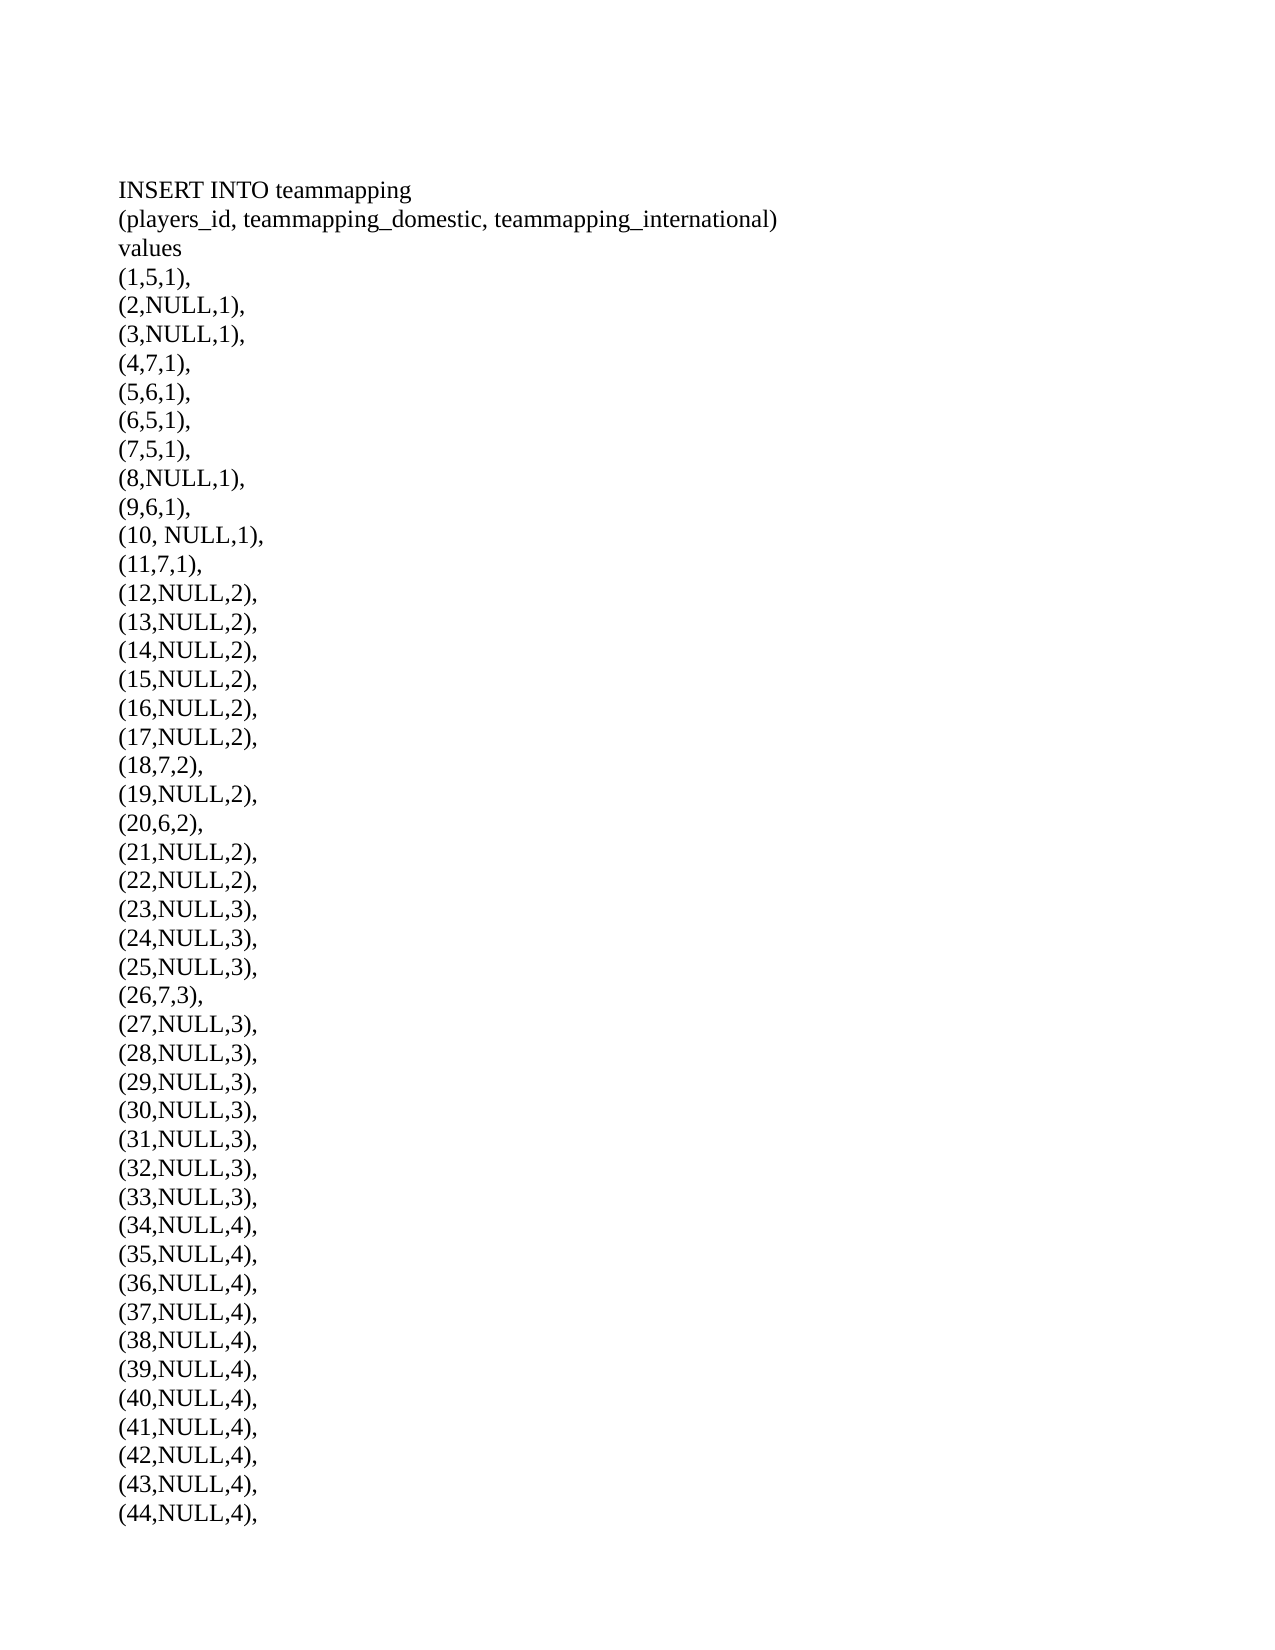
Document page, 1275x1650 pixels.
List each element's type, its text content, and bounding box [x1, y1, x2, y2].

text (7,5,1), [118, 434, 1157, 463]
text (43,NULL,4), [118, 1469, 1157, 1498]
text values [118, 233, 1157, 262]
text (6,5,1), [118, 406, 1157, 434]
text (1,5,1), [118, 262, 1157, 291]
text (20,6,2), [118, 808, 1157, 837]
text (19,NULL,2), [118, 779, 1157, 808]
text (34,NULL,4), [118, 1211, 1157, 1239]
text (33,NULL,3), [118, 1182, 1157, 1211]
text (4,7,1), [118, 348, 1157, 377]
text (32,NULL,3), [118, 1153, 1157, 1182]
text (17,NULL,2), [118, 722, 1157, 751]
text (8,NULL,1), [118, 463, 1157, 492]
text (39,NULL,4), [118, 1354, 1157, 1383]
text (21,NULL,2), [118, 837, 1157, 866]
text (36,NULL,4), [118, 1268, 1157, 1297]
text (13,NULL,2), [118, 607, 1157, 636]
text (42,NULL,4), [118, 1441, 1157, 1469]
text (29,NULL,3), [118, 1067, 1157, 1096]
text (37,NULL,4), [118, 1297, 1157, 1326]
text INSERT INTO teammapping [118, 176, 1157, 204]
text (14,NULL,2), [118, 636, 1157, 664]
text (26,7,3), [118, 981, 1157, 1009]
text (35,NULL,4), [118, 1239, 1157, 1268]
text (28,NULL,3), [118, 1038, 1157, 1067]
text (12,NULL,2), [118, 578, 1157, 607]
text (18,7,2), [118, 751, 1157, 779]
text (31,NULL,3), [118, 1124, 1157, 1153]
text (30,NULL,3), [118, 1096, 1157, 1124]
text (23,NULL,3), [118, 894, 1157, 923]
text (9,6,1), [118, 492, 1157, 521]
text (2,NULL,1), [118, 291, 1157, 319]
text (24,NULL,3), [118, 923, 1157, 952]
text (25,NULL,3), [118, 952, 1157, 981]
text (5,6,1), [118, 377, 1157, 406]
text (16,NULL,2), [118, 693, 1157, 722]
text (41,NULL,4), [118, 1412, 1157, 1441]
text (10, NULL,1), [118, 521, 1157, 549]
text (22,NULL,2), [118, 866, 1157, 894]
text (27,NULL,3), [118, 1009, 1157, 1038]
text (44,NULL,4), [118, 1498, 1157, 1527]
text (15,NULL,2), [118, 664, 1157, 693]
text (3,NULL,1), [118, 319, 1157, 348]
text (11,7,1), [118, 549, 1157, 578]
text (38,NULL,4), [118, 1326, 1157, 1354]
text (40,NULL,4), [118, 1383, 1157, 1412]
text (players_id, teammapping_domestic, teammapping_international) [118, 204, 1157, 233]
